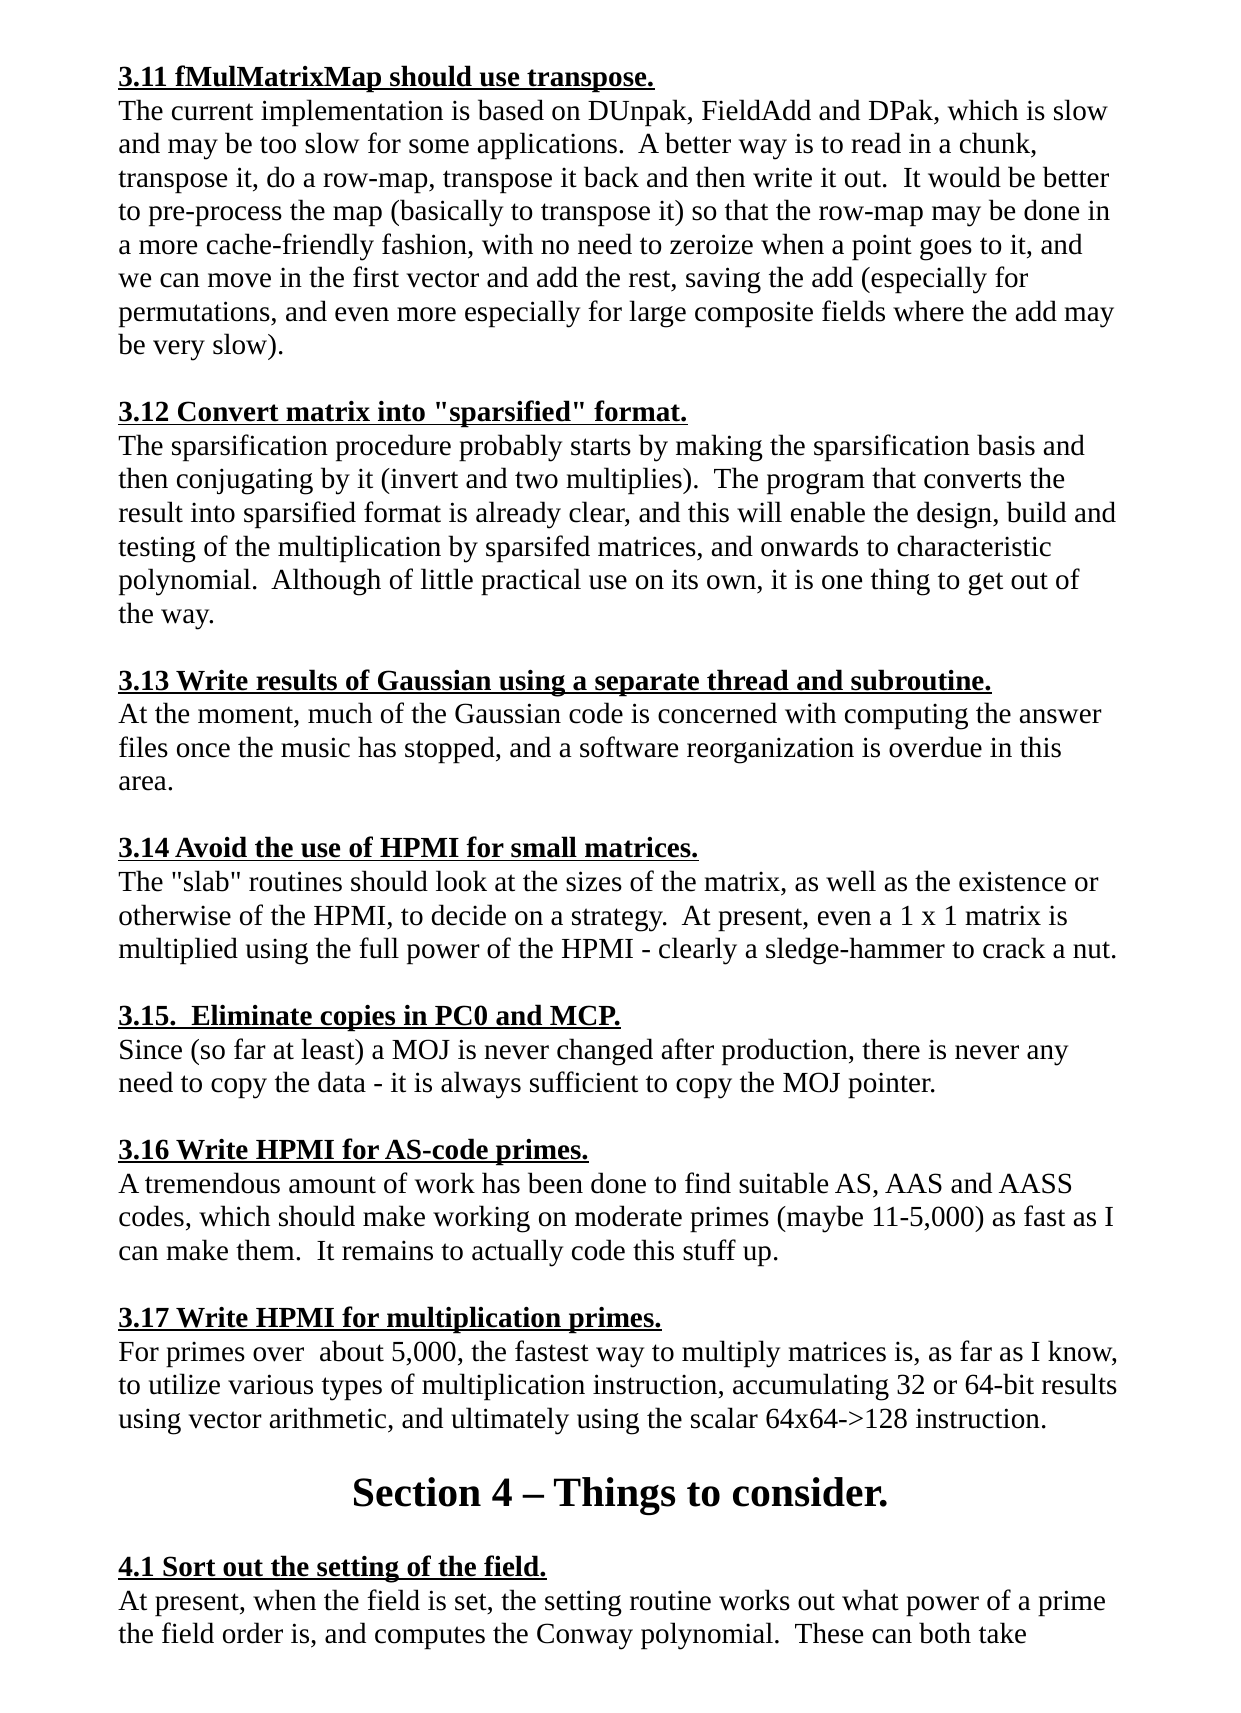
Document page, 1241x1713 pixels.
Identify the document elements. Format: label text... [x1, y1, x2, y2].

text 3.11 fMulMatrixMap should use transpose. [118, 59, 1122, 93]
text 3.15. Eliminate copies in PC0 and MCP. [118, 998, 1122, 1032]
text 3.12 Convert matrix into "sparsified" format. [118, 394, 1122, 428]
text 4.1 Sort out the setting of the field. [118, 1549, 1122, 1583]
text At present, when the field is set, the setting routine works out what power of a prime the field order is, and computes the Conway polynomial. These can both take [118, 1583, 1122, 1650]
text The sparsification procedure probably starts by making the sparsification basis and then conjugating by it (invert and two multiplies). The program that converts the result into sparsified format is already clear, and this will enable the design, build and testing of the multiplication by sparsifed matrices, and onwards to characteristic polynomial. Although of little practical use on its own, it is one thing to get out of the way. [118, 428, 1122, 629]
text The "slab" routines should look at the sizes of the matrix, as well as the existence or otherwise of the HPMI, to decide on a strategy. At present, even a 1 x 1 matrix is multiplied using the full power of the HPMI - clearly a sledge-hammer to crack a nut. [118, 864, 1122, 965]
text 3.16 Write HPMI for AS-code primes. [118, 1132, 1122, 1166]
text Since (so far at least) a MOJ is never changed after production, there is never any need to copy the data - it is always sufficient to copy the MOJ pointer. [118, 1032, 1122, 1099]
text The current implementation is based on DUnpak, FieldAdd and DPak, which is slow and may be too slow for some applications. A better way is to read in a chunk, transpose it, do a row-map, transpose it back and then write it out. It would be better to pre-process the map (basically to transpose it) so that the row-map may be done in a more cache-friendly fashion, with no need to zeroize when a point goes to it, and we can move in the first vector and add the rest, saving the add (especially for permutations, and even more especially for large composite fields where the add may be very slow). [118, 93, 1122, 361]
text A tremendous amount of work has been done to find suitable AS, AAS and AASS codes, which should make working on moderate primes (maybe 11-5,000) as fast as I can make them. It remains to actually code this stuff up. [118, 1166, 1122, 1267]
text 3.14 Avoid the use of HPMI for small matrices. [118, 831, 1122, 864]
text At the moment, much of the Gaussian code is concerned with computing the answer files once the music has stopped, and a software reorganization is overdue in this area. [118, 696, 1122, 797]
text Section 4 – Things to consider. [118, 1468, 1122, 1516]
text For primes over about 5,000, the fastest way to multiply matrices is, as far as I know, to utilize various types of multiplication instruction, accumulating 32 or 64-bit results using vector arithmetic, and ultimately using the scalar 64x64->128 instruction. [118, 1334, 1122, 1434]
text 3.13 Write results of Gaussian using a separate thread and subroutine. [118, 663, 1122, 696]
text 3.17 Write HPMI for multiplication primes. [118, 1300, 1122, 1334]
